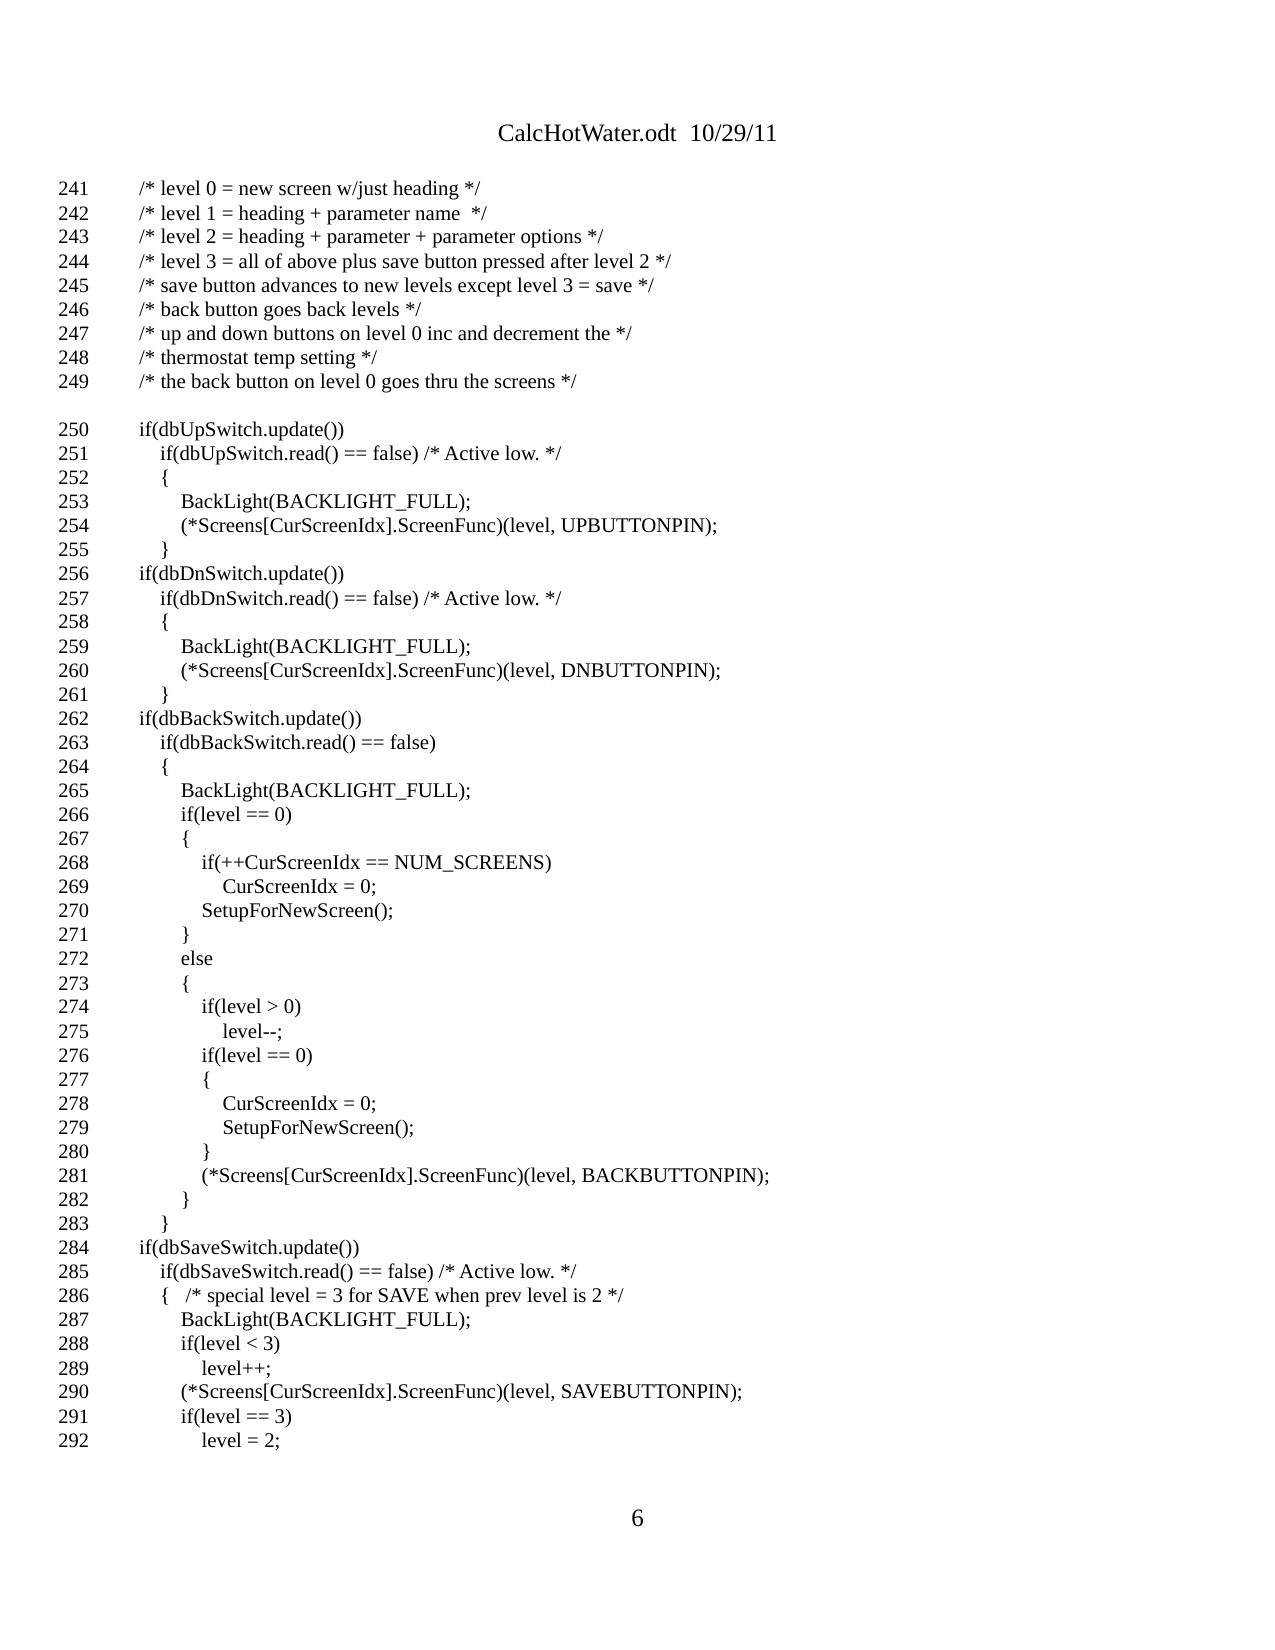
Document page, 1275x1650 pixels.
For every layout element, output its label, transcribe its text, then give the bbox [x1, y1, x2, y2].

text (*Screens[CurScreenIdx].ScreenFunc)(level, SAVEBUTTONPIN); [118, 1379, 1157, 1403]
text CurScreenIdx = 0; [118, 1091, 1157, 1115]
text { [118, 1067, 1157, 1091]
text { [118, 826, 1157, 850]
text BackLight(BACKLIGHT_FULL); [118, 1307, 1157, 1331]
text (*Screens[CurScreenIdx].ScreenFunc)(level, UPBUTTONPIN); [118, 513, 1157, 537]
text { [118, 754, 1157, 778]
text /* the back button on level 0 goes thru the screens */ [118, 369, 1157, 393]
text if(level == 0) [118, 802, 1157, 826]
text { [118, 609, 1157, 633]
text /* up and down buttons on level 0 inc and decrement the */ [118, 321, 1157, 345]
text { /* special level = 3 for SAVE when prev level is 2 */ [118, 1283, 1157, 1307]
text BackLight(BACKLIGHT_FULL); [118, 778, 1157, 802]
text if(++CurScreenIdx == NUM_SCREENS) [118, 850, 1157, 874]
text if(dbUpSwitch.update()) [118, 417, 1157, 441]
text level--; [118, 1018, 1157, 1043]
text else [118, 946, 1157, 970]
text if(dbBackSwitch.update()) [118, 706, 1157, 730]
text { [118, 970, 1157, 994]
text BackLight(BACKLIGHT_FULL); [118, 489, 1157, 513]
text /* thermostat temp setting */ [118, 345, 1157, 369]
text } [118, 1187, 1157, 1211]
text level = 2; [118, 1428, 1157, 1452]
text } [118, 682, 1157, 706]
text { [118, 465, 1157, 489]
text /* level 1 = heading + parameter name */ [118, 200, 1157, 224]
text /* level 0 = new screen w/just heading */ [118, 176, 1157, 200]
text level++; [118, 1355, 1157, 1379]
text if(dbSaveSwitch.update()) [118, 1235, 1157, 1259]
text } [118, 1211, 1157, 1235]
text SetupForNewScreen(); [118, 1115, 1157, 1139]
text (*Screens[CurScreenIdx].ScreenFunc)(level, BACKBUTTONPIN); [118, 1163, 1157, 1187]
text } [118, 1139, 1157, 1163]
text if(dbBackSwitch.read() == false) [118, 730, 1157, 754]
text } [118, 922, 1157, 946]
text if(dbSaveSwitch.read() == false) /* Active low. */ [118, 1259, 1157, 1283]
text /* level 3 = all of above plus save button pressed after level 2 */ [118, 248, 1157, 273]
text (*Screens[CurScreenIdx].ScreenFunc)(level, DNBUTTONPIN); [118, 658, 1157, 682]
text if(level == 0) [118, 1043, 1157, 1067]
text SetupForNewScreen(); [118, 898, 1157, 922]
text if(dbDnSwitch.read() == false) /* Active low. */ [118, 585, 1157, 609]
text if(dbUpSwitch.read() == false) /* Active low. */ [118, 441, 1157, 465]
text if(level > 0) [118, 994, 1157, 1018]
text /* back button goes back levels */ [118, 297, 1157, 321]
text /* save button advances to new levels except level 3 = save */ [118, 273, 1157, 297]
text if(dbDnSwitch.update()) [118, 561, 1157, 585]
text if(level < 3) [118, 1331, 1157, 1355]
text /* level 2 = heading + parameter + parameter options */ [118, 224, 1157, 248]
text CurScreenIdx = 0; [118, 874, 1157, 898]
text } [118, 537, 1157, 561]
text BackLight(BACKLIGHT_FULL); [118, 633, 1157, 658]
text if(level == 3) [118, 1403, 1157, 1428]
